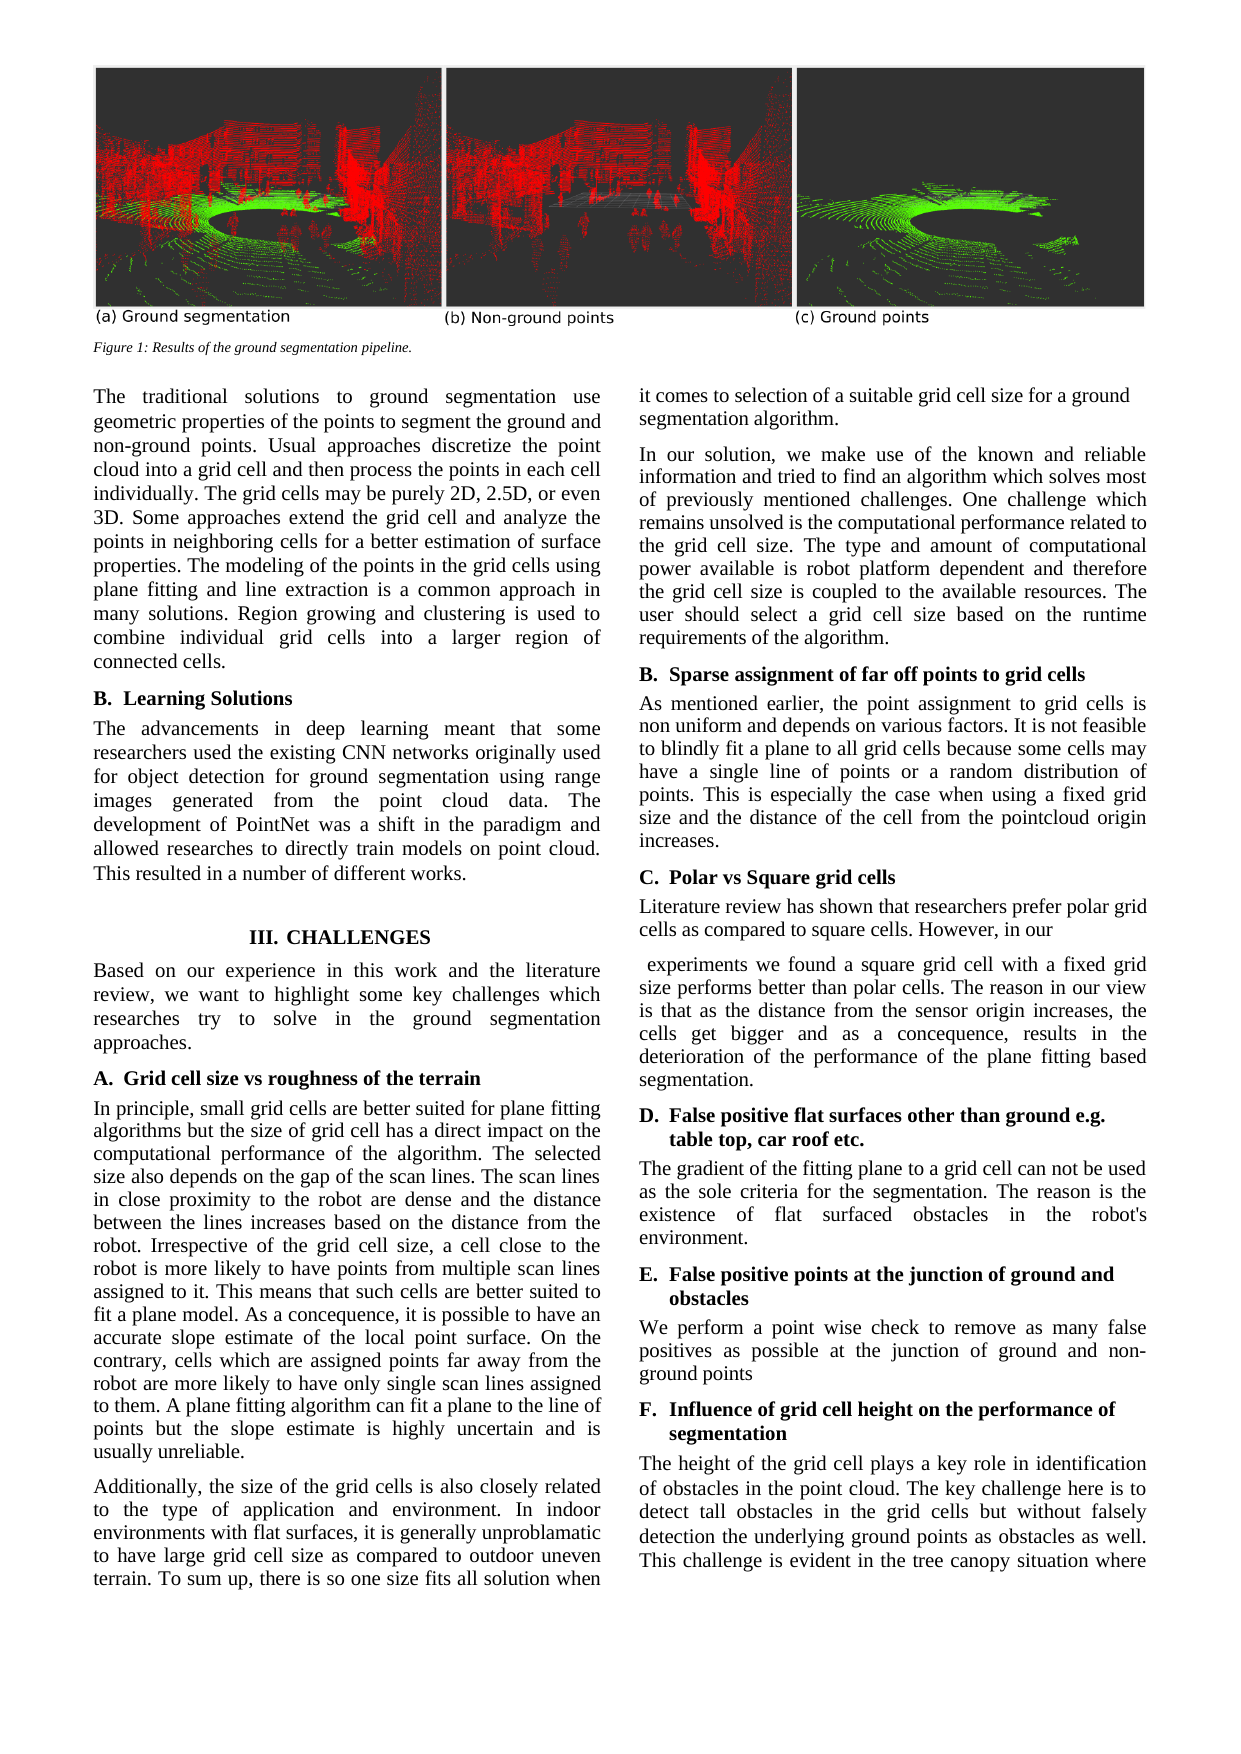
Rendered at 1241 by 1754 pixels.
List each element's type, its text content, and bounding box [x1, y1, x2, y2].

text The advancements in deep learning meant that some researchers used the existing CNN networks originally used for object detection for ground segmentation using range images generated from the point cloud data. The development of PointNet was a shift in the paradigm and allowed researches to directly train models on point cloud. This resulted in a number of different works. [93, 716, 601, 884]
subtitle CHALLENGES [93, 925, 601, 949]
subtitle Sparse assignment of far off points to grid cells [639, 661, 1147, 686]
text experiments we found a square grid cell with a fixed grid size performs better than polar cells. The reason in our view is that as the distance from the sensor origin increases, the cells get bigger and as a concequence, results in the deterioration of the performance of the plane fitting based segmentation. [639, 953, 1147, 1091]
subtitle Grid cell size vs roughness of the terrain [93, 1066, 601, 1090]
text The height of the grid cell plays a key role in identification of obstacles in the point cloud. The key challenge here is to detect tall obstacles in the grid cells but without falsely detection the underlying ground points as obstacles as well. This challenge is evident in the tree canopy situation where [639, 1451, 1147, 1572]
text Figure 1: Results of the ground segmentation pipeline. [93, 326, 1146, 355]
text it comes to selection of a suitable grid cell size for a ground segmentation algorithm. [639, 56, 1147, 430]
subtitle False positive flat surfaces other than ground e.g. table top, car roof etc. [639, 1103, 1147, 1151]
subtitle False positive points at the junction of ground and obstacles [639, 1261, 1147, 1309]
text We perform a point wise check to remove as many false positives as possible at the junction of ground and non-ground points [639, 1316, 1147, 1384]
text The traditional solutions to ground segmentation use geometric properties of the points to segment the ground and non-ground points. Usual approaches discretize the point cloud into a grid cell and then process the points in each cell individually. The grid cells may be purely 2D, 2.5D, or even 3D. Some approaches extend the grid cell and analyze the points in neighboring cells for a better estimation of surface properties. The modeling of the points in the grid cells using plane fitting and line extraction is a common approach in many solutions. Region growing and clustering is used to combine individual grid cells into a larger region of connected cells. [93, 355, 1146, 673]
text Based on our experience in this work and the literature review, we want to highlight some key challenges which researches try to solve in the ground segmentation approaches. [93, 958, 601, 1054]
subtitle Learning Solutions [93, 686, 601, 710]
text Additionally, the size of the grid cells is also closely related to the type of application and environment. In indoor environments with flat surfaces, it is generally unproblamatic to have large grid cell size as compared to outdoor uneven terrain. To sum up, there is so one size fits all solution when [93, 1476, 601, 1590]
text In our solution, we make use of the known and reliable information and tried to find an algorithm which solves most of previously mentioned challenges. One challenge which remains unsolved is the computational performance related to the grid cell size. The type and amount of computational power available is robot platform dependent and therefore the grid cell size is coupled to the available resources. The user should select a grid cell size based on the runtime requirements of the algorithm. [639, 443, 1147, 649]
text The gradient of the fitting plane to a grid cell can not be used as the sole criteria for the segmentation. The reason is the existence of flat surfaced obstacles in the robot's environment. [639, 1157, 1147, 1249]
text As mentioned earlier, the point assignment to grid cells is non uniform and depends on various factors. It is not feasible to blindly fit a plane to all grid cells because some cells may have a single line of points or a random distribution of points. This is especially the case when using a fixed grid size and the distance of the cell from the pointcloud origin increases. [639, 692, 1147, 852]
picture [93, 65, 1146, 326]
text In principle, small grid cells are better suited for plane fitting algorithms but the size of grid cell has a direct impact on the computational performance of the algorithm. The selected size also depends on the gap of the scan lines. The scan lines in close proximity to the robot are dense and the distance between the lines increases based on the distance from the robot. Irrespective of the grid cell size, a cell close to the robot is more likely to have points from multiple scan lines assigned to it. This means that such cells are better suited to fit a plane model. As a concequence, it is possible to have an accurate slope estimate of the local point surface. On the contrary, cells which are assigned points far away from the robot are more likely to have only single scan lines assigned to them. A plane fitting algorithm can fit a plane to the line of points but the slope estimate is highly uncertain and is usually unreliable. [93, 1097, 601, 1463]
subtitle Influence of grid cell height on the performance of segmentation [639, 1397, 1147, 1445]
subtitle Polar vs Square grid cells [639, 864, 1147, 889]
text Literature review has shown that researchers prefer polar grid cells as compared to square cells. However, in our [639, 895, 1147, 941]
